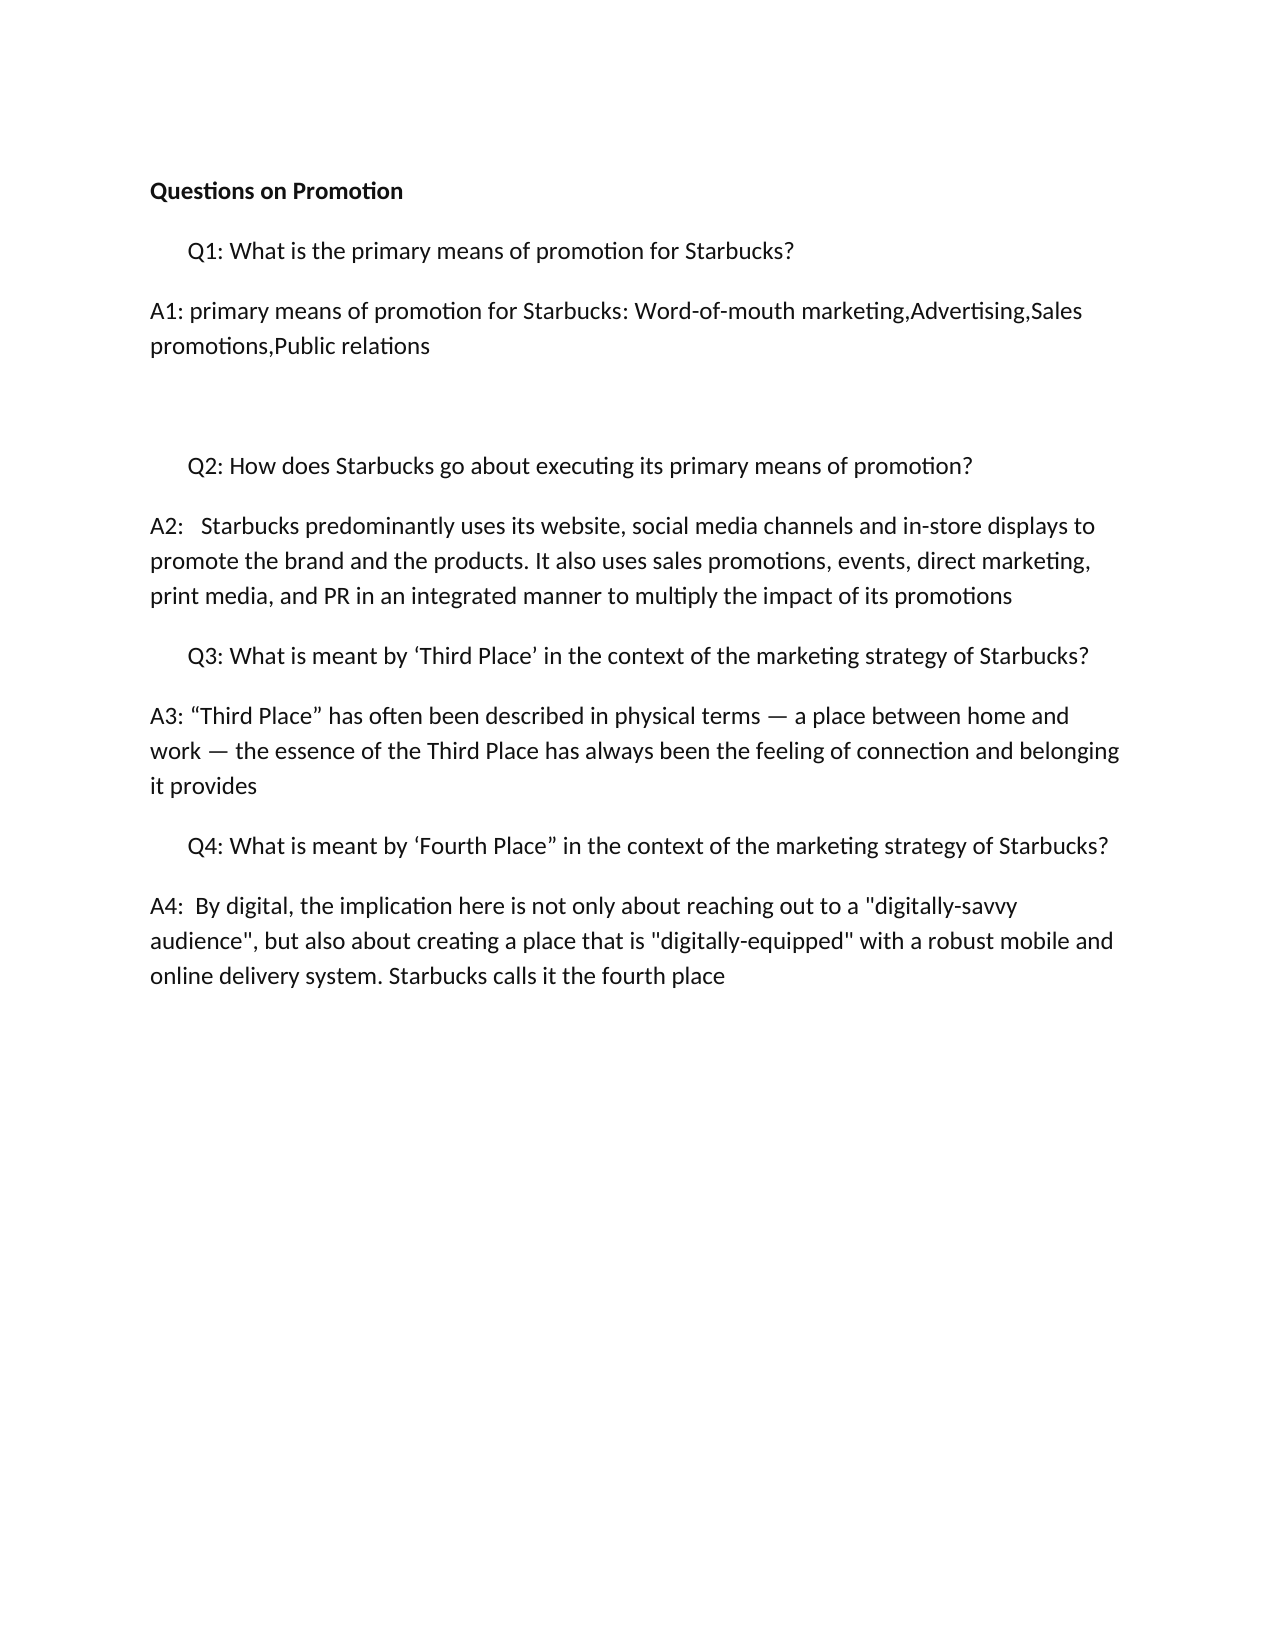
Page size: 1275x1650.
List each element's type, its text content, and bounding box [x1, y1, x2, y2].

text Q4: What is meant by ‘Fourth Place” in the context of the marketing strategy of Starbucks? [187, 830, 1125, 861]
text A2: Starbucks predominantly uses its website, social media channels and in-store displays to promote the brand and the products. It also uses sales promotions, events, direct marketing, print media, and PR in an integrated manner to multiply the impact of its promotions [150, 510, 1125, 611]
text Q3: What is meant by ‘Third Place’ in the context of the marketing strategy of Starbucks? [187, 640, 1125, 671]
text A3: “Third Place” has often been described in physical terms — a place between home and work — the essence of the Third Place has always been the feeling of connection and belonging it provides [150, 700, 1125, 801]
text Q1: What is the primary means of promotion for Starbucks? [187, 235, 1125, 266]
text A1: primary means of promotion for Starbucks: Word-of-mouth marketing,Advertising,Sales promotions,Public relations [150, 295, 1125, 361]
text A4: By digital, the implication here is not only about reaching out to a "digitally-savvy audience", but also about creating a place that is "digitally-equipped" with a robust mobile and online delivery system. Starbucks calls it the fourth place [150, 890, 1125, 991]
text Questions on Promotion [150, 175, 1125, 206]
text Q2: How does Starbucks go about executing its primary means of promotion? [187, 450, 1125, 481]
